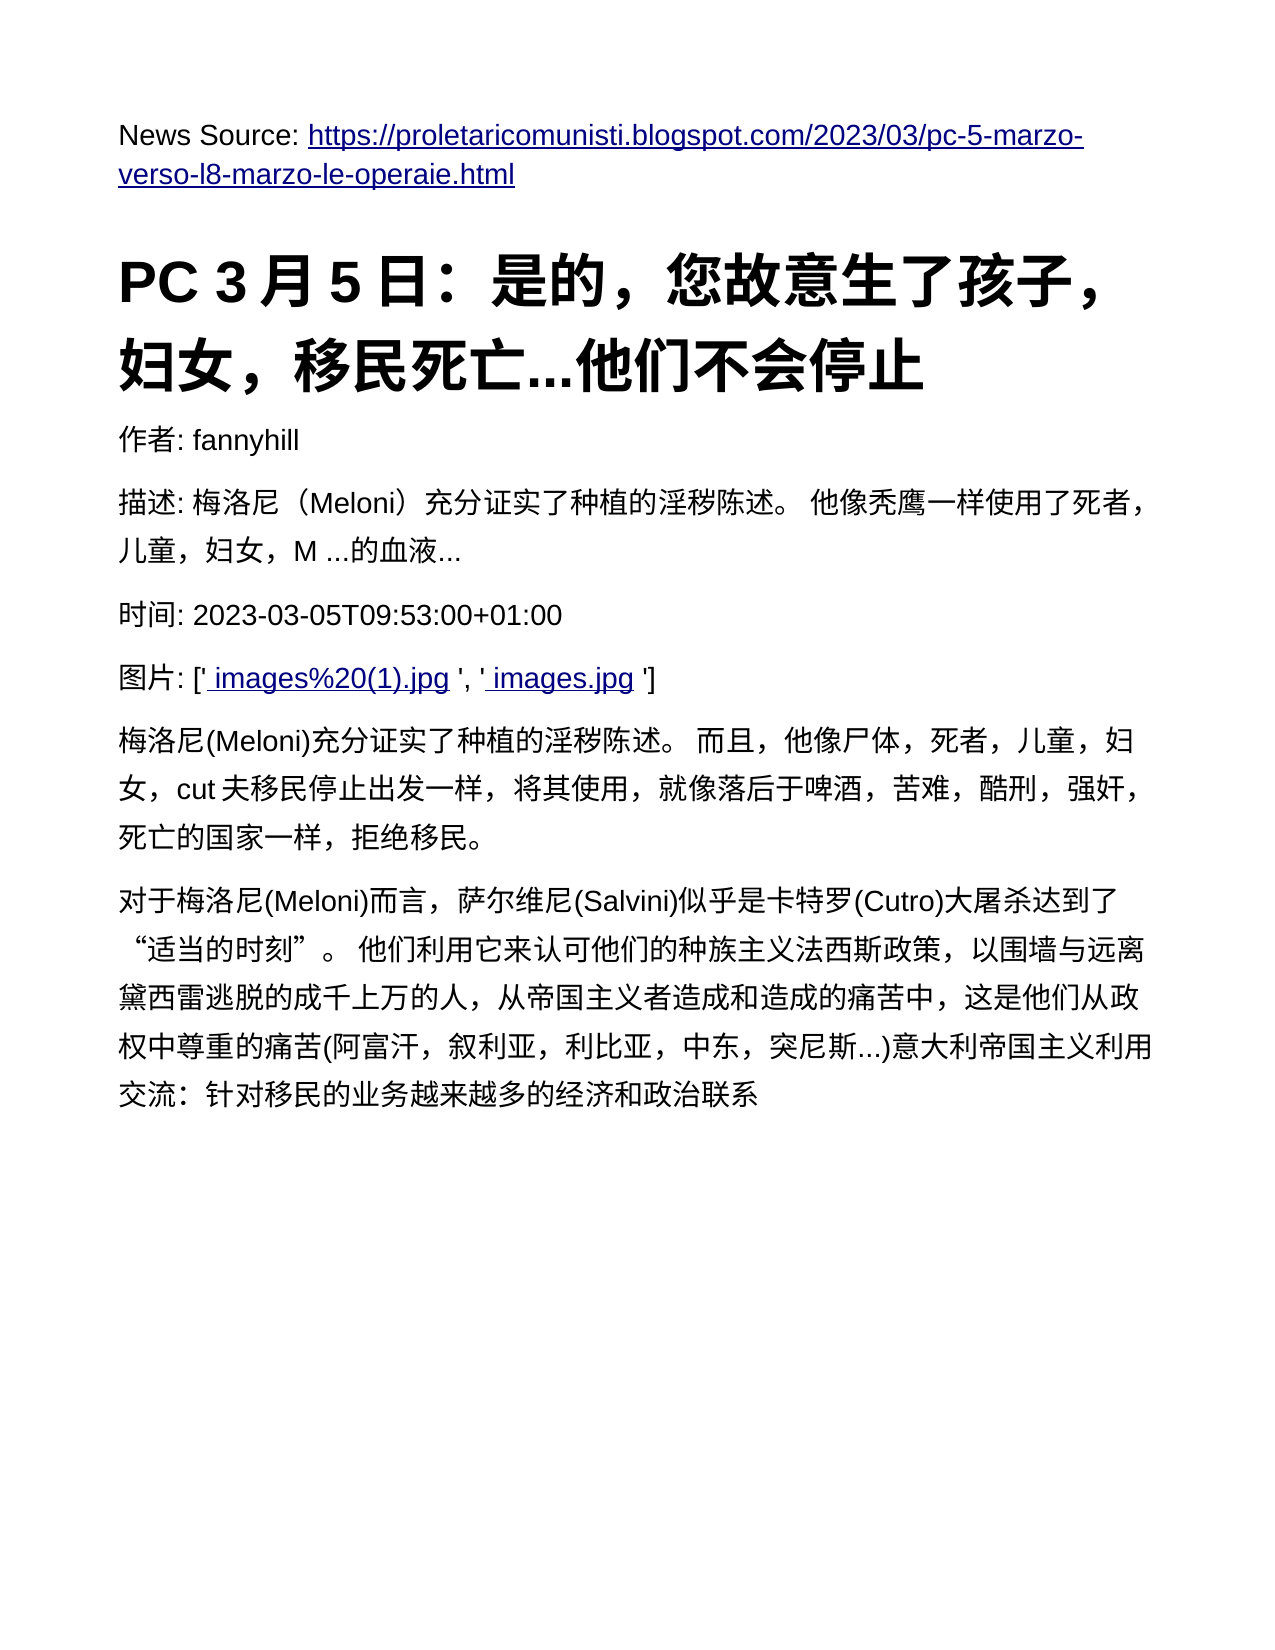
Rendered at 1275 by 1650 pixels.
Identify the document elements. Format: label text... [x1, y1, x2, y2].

text 梅洛尼(Meloni)充分证实了种植的淫秽陈述。 而且，他像尸体，死者，儿童，妇女，cut夫移民停止出发一样，将其使用，就像落后于啤酒，苦难，酷刑，强奸，死亡的国家一样，拒绝移民。 [118, 717, 1157, 857]
text 对于梅洛尼(Meloni)而言，萨尔维尼(Salvini)似乎是卡特罗(Cutro)大屠杀达到了“适当的时刻”。 他们利用它来认可他们的种族主义法西斯政策，以围墙与远离黛西雷逃脱的成千上万的人，从帝国主义者造成和造成的痛苦中，这是他们从政权中尊重的痛苦(阿富汗，叙利亚，利比亚，中东，突尼斯...)意大利帝国主义利用交流：针对移民的业务越来越多的经济和政治联系 [118, 877, 1157, 1114]
text 时间: 2023-03-05T09:53:00+01:00 [118, 591, 1157, 633]
subtitle PC 3月5日：是的，您故意生了孩子，妇女，移民死亡...他们不会停止 [118, 235, 1157, 404]
text 描述: 梅洛尼（Meloni）充分证实了种植的淫秽陈述。 他像秃鹰一样使用了死者，儿童，妇女，M ...的血液... [118, 479, 1157, 570]
text 图片: [' images%20(1).jpg ', ' images.jpg '] [118, 654, 1157, 696]
text 作者: fannyhill [118, 416, 1157, 458]
text News Source: https://proletaricomunisti.blogspot.com/2023/03/pc-5-marzo-verso-l8-marzo-le-operaie.html [118, 118, 1157, 190]
